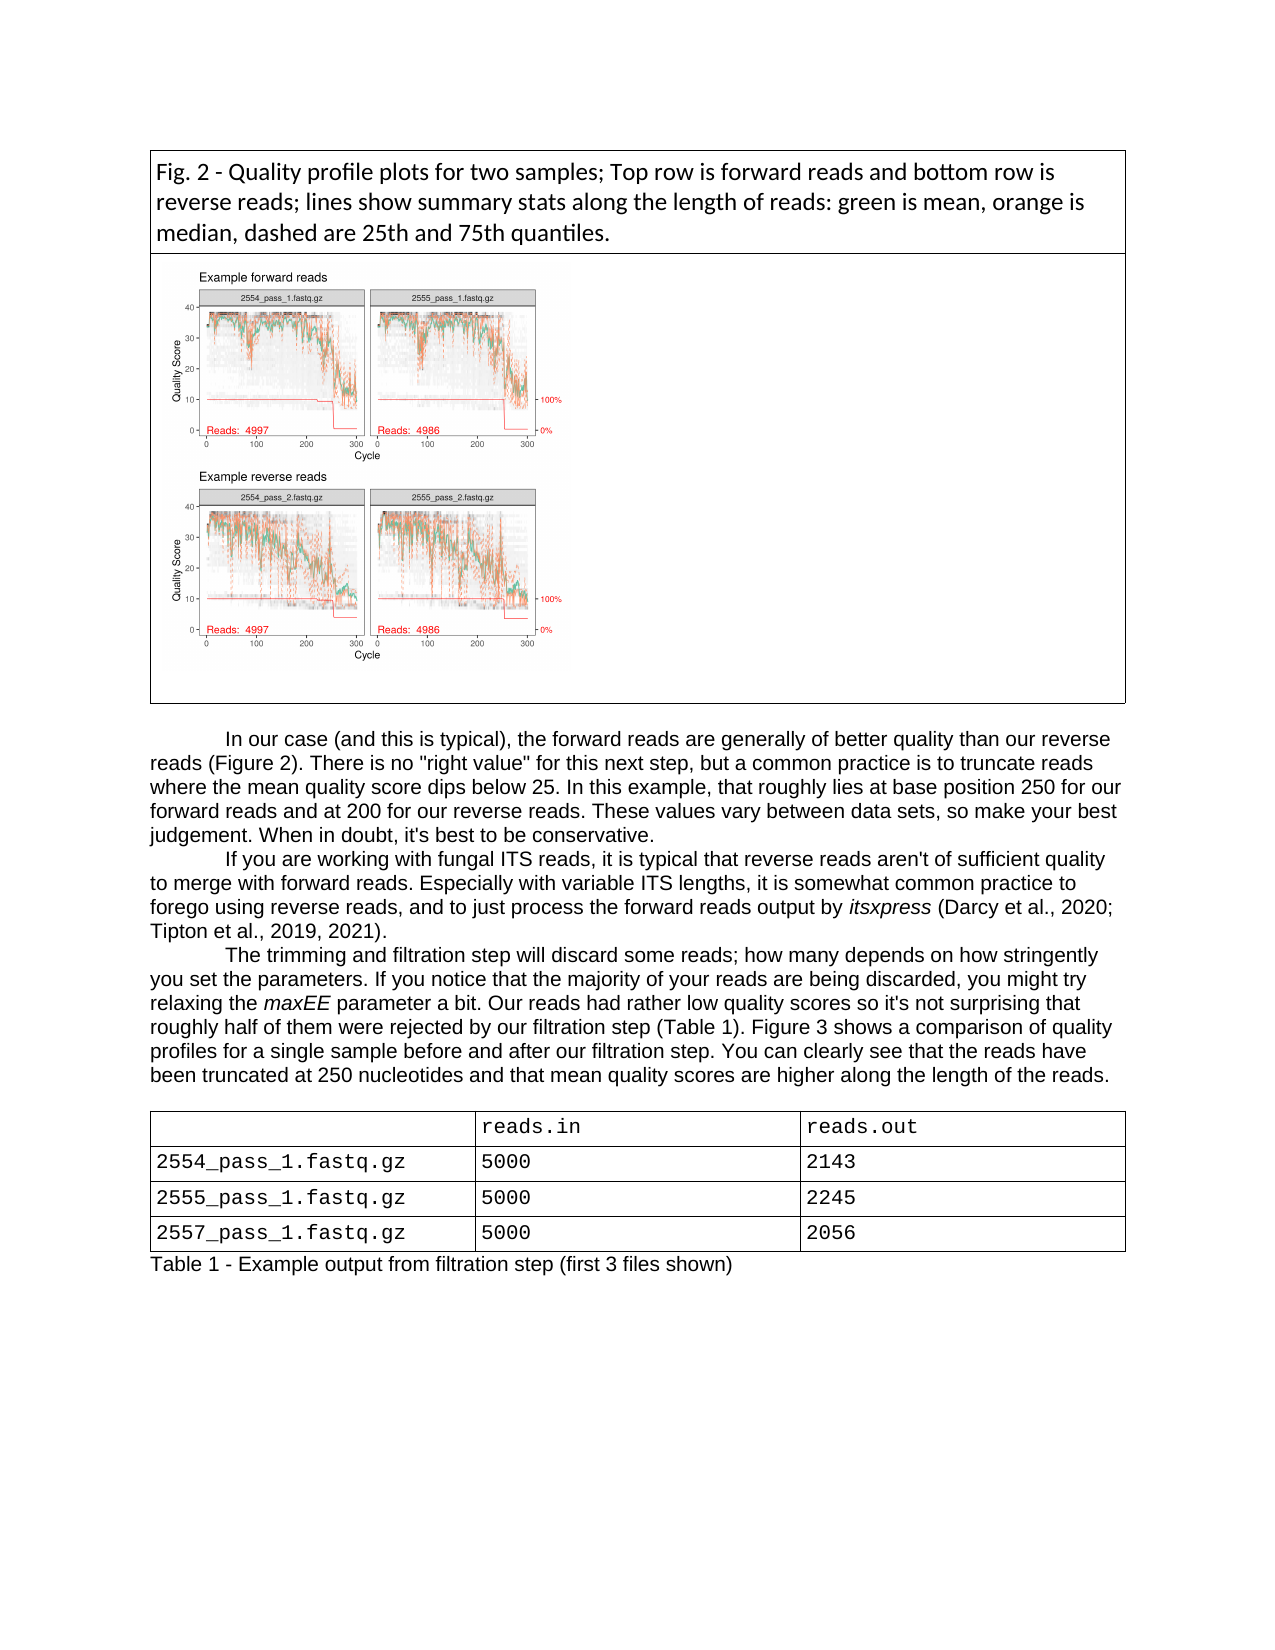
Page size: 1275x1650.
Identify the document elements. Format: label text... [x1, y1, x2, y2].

table_cell 5000 [476, 1182, 800, 1216]
table_header [151, 1112, 475, 1146]
table_header Fig. 2 - Quality profile plots for two samples; Top row is forward reads and bottom row is reverse reads; lines show summary stats along the length of reads: green is mean, orange is median, dashed are 25th and 75th quantiles. [151, 151, 1125, 253]
picture [162, 262, 572, 671]
text Table 1 - Example output from filtration step (first 3 files shown) [150, 1252, 1125, 1275]
table_cell 2056 [801, 1217, 1125, 1251]
table_cell 2555_pass_1.fastq.gz [151, 1182, 475, 1216]
table_cell 2245 [801, 1182, 1125, 1216]
text In our case (and this is typical), the forward reads are generally of better quality than our reverse reads (Figure 2). There is no "right value" for this next step, but a common practice is to truncate reads where the mean quality score dips below 25. In this example, that roughly lies at base position 250 for our forward reads and at 200 for our reverse reads. These values vary between data sets, so make your best judgement. When in doubt, it's best to be conservative. [150, 727, 1125, 847]
table_header reads.in [476, 1112, 800, 1146]
table_cell 2557_pass_1.fastq.gz [151, 1217, 475, 1251]
table_cell 2554_pass_1.fastq.gz [151, 1147, 475, 1181]
table_cell 2143 [801, 1147, 1125, 1181]
table_cell 5000 [476, 1147, 800, 1181]
table_cell 5000 [476, 1217, 800, 1251]
text The trimming and filtration step will discard some reads; how many depends on how stringently you set the parameters. If you notice that the majority of your reads are being discarded, you might try relaxing the maxEE parameter a bit. Our reads had rather low quality scores so it's not surprising that roughly half of them were rejected by our filtration step (Table 1). Figure 3 shows a comparison of quality profiles for a single sample before and after our filtration step. You can clearly see that the reads have been truncated at 250 nucleotides and that mean quality scores are higher along the length of the reads. [150, 943, 1125, 1087]
text If you are working with fungal ITS reads, it is typical that reverse reads aren't of sufficient quality to merge with forward reads. Especially with variable ITS lengths, it is somewhat common practice to forego using reverse reads, and to just process the forward reads output by itsxpress (Darcy et al., 2020; Tipton et al., 2019, 2021). [150, 847, 1125, 943]
table_header reads.out [801, 1112, 1125, 1146]
table_cell [151, 254, 1125, 703]
